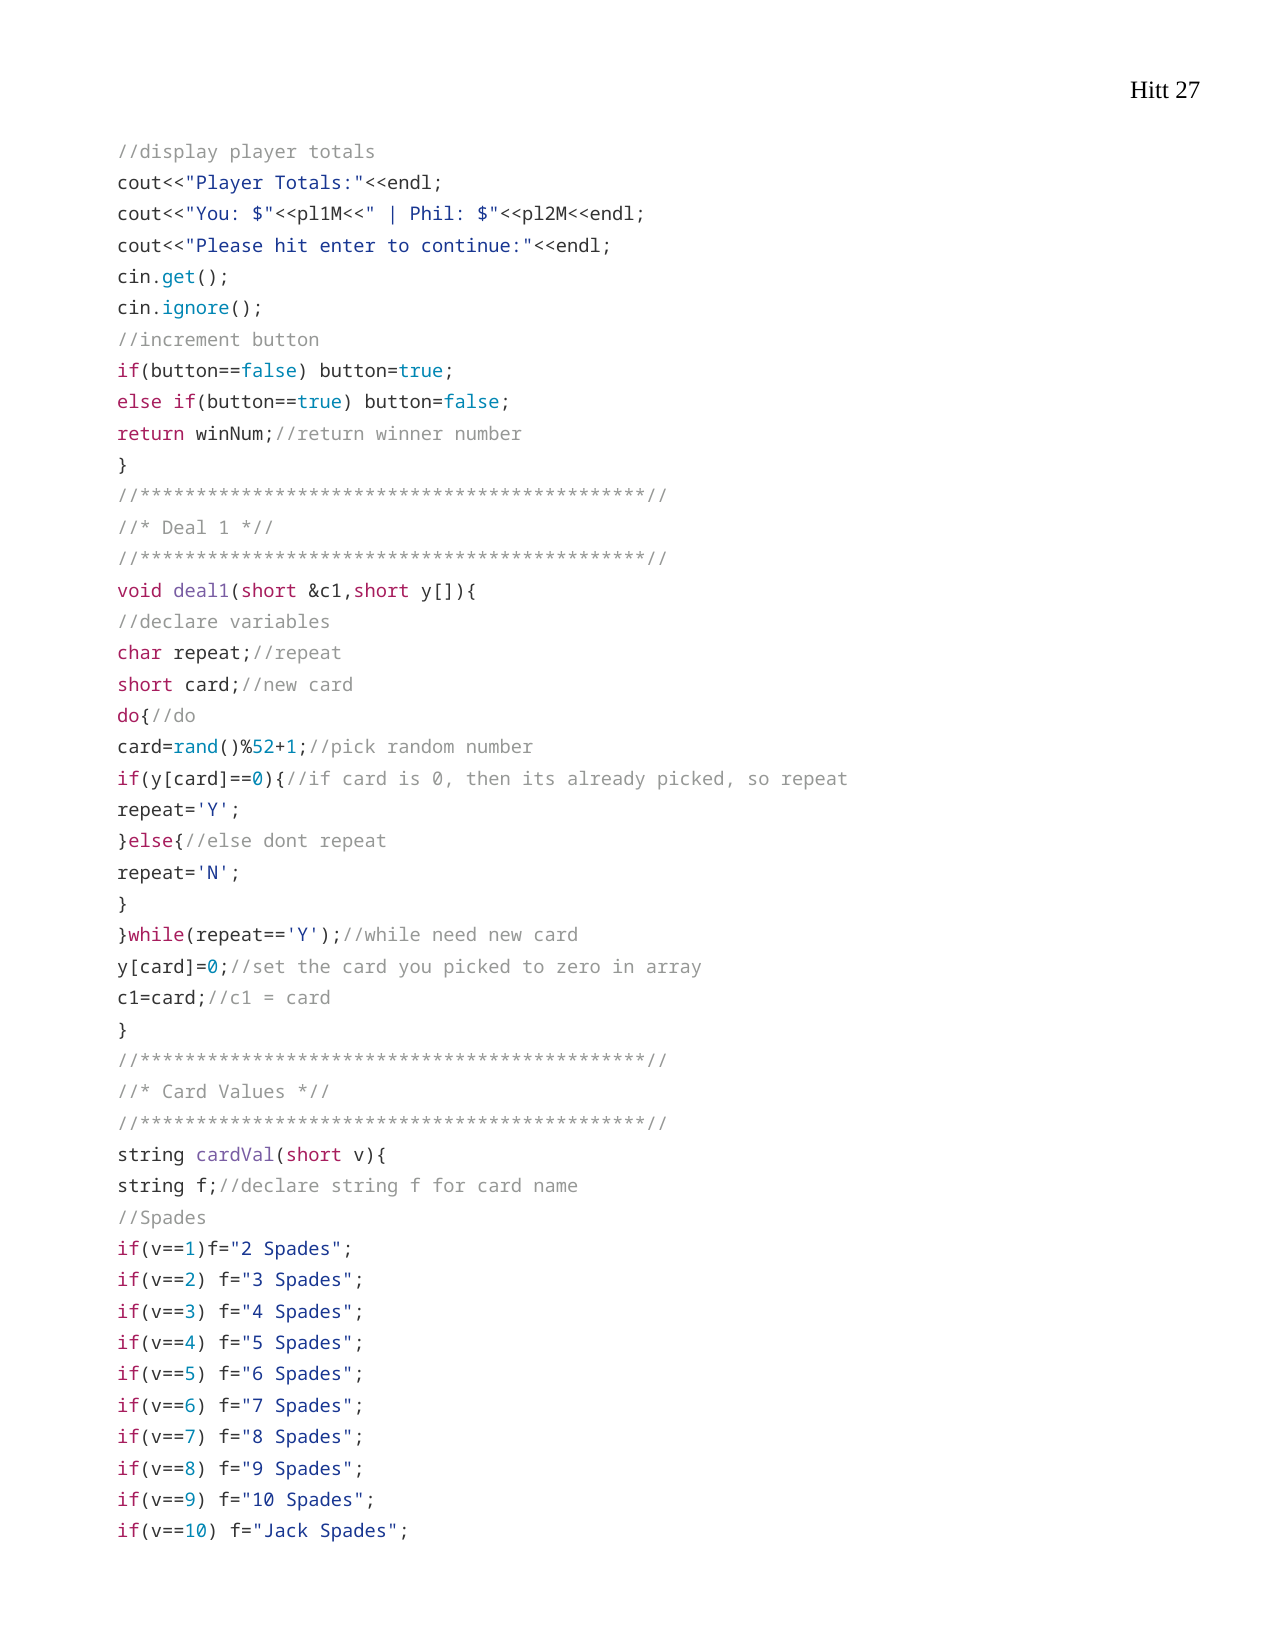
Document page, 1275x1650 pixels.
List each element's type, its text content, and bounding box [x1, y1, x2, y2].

table_cell [75, 449, 114, 480]
table_cell } [114, 449, 1200, 480]
table_cell [75, 1044, 114, 1076]
table_cell short card;//new card [114, 668, 1200, 699]
table_cell string f;//declare string f for card name [114, 1170, 1200, 1201]
table_cell repeat='Y'; [114, 794, 1200, 825]
table_cell [75, 229, 114, 260]
table_cell do{//do [114, 699, 1200, 731]
table_cell //*********************************************// [114, 1044, 1200, 1076]
table_cell if(v==8) f="9 Spades"; [114, 1452, 1200, 1483]
table_cell [75, 1107, 114, 1138]
table_cell cout<<"Please hit enter to continue:"<<endl; [114, 229, 1200, 260]
table_cell //declare variables [114, 605, 1200, 637]
table_cell [75, 888, 114, 919]
table_cell if(v==9) f="10 Spades"; [114, 1483, 1200, 1514]
table_cell if(v==4) f="5 Spades"; [114, 1326, 1200, 1358]
table_cell [75, 668, 114, 699]
table_cell [75, 543, 114, 574]
table_cell if(v==5) f="6 Spades"; [114, 1358, 1200, 1389]
table_cell if(y[card]==0){//if card is 0, then its already picked, so repeat [114, 762, 1200, 793]
table_cell if(v==2) f="3 Spades"; [114, 1264, 1200, 1295]
table_cell } [114, 888, 1200, 919]
table_cell [75, 731, 114, 762]
table_cell y[card]=0;//set the card you picked to zero in array [114, 950, 1200, 982]
table_cell [75, 1076, 114, 1107]
table_cell [75, 825, 114, 856]
table_cell [75, 323, 114, 354]
table_cell [75, 417, 114, 448]
table_cell [75, 574, 114, 605]
table_cell //* Card Values *// [114, 1076, 1200, 1107]
table_cell [75, 1452, 114, 1483]
table_cell if(button==false) button=true; [114, 355, 1200, 386]
table_cell if(v==1)f="2 Spades"; [114, 1233, 1200, 1264]
table_cell [75, 950, 114, 982]
table_cell if(v==3) f="4 Spades"; [114, 1295, 1200, 1326]
table_cell cin.ignore(); [114, 292, 1200, 323]
table_cell [75, 260, 114, 292]
table_cell [75, 355, 114, 386]
table_cell cout<<"Player Totals:"<<endl; [114, 166, 1200, 198]
table_cell [75, 1170, 114, 1201]
table_cell [75, 762, 114, 793]
table_cell return winNum;//return winner number [114, 417, 1200, 448]
table_cell [75, 1326, 114, 1358]
table_cell [75, 1421, 114, 1452]
table_cell //*********************************************// [114, 480, 1200, 511]
table_cell [75, 1295, 114, 1326]
table_cell if(v==6) f="7 Spades"; [114, 1389, 1200, 1421]
table_cell [75, 605, 114, 637]
table_cell [75, 1138, 114, 1170]
table_cell char repeat;//repeat [114, 637, 1200, 668]
table_cell [75, 166, 114, 198]
table_cell if(v==10) f="Jack Spades"; [114, 1515, 1200, 1546]
table_cell [75, 637, 114, 668]
table_cell [75, 1201, 114, 1232]
table_cell [75, 198, 114, 229]
table_cell }else{//else dont repeat [114, 825, 1200, 856]
table_cell cin.get(); [114, 260, 1200, 292]
table_cell } [114, 1013, 1200, 1044]
table_cell [75, 1389, 114, 1421]
table_cell //increment button [114, 323, 1200, 354]
table_cell [75, 292, 114, 323]
table_cell }while(repeat=='Y');//while need new card [114, 919, 1200, 950]
table_cell [75, 386, 114, 417]
table_cell card=rand()%52+1;//pick random number [114, 731, 1200, 762]
table_cell //display player totals [114, 135, 1200, 166]
table_cell [75, 919, 114, 950]
table_cell [75, 794, 114, 825]
table_cell void deal1(short &c1,short y[]){ [114, 574, 1200, 605]
table_cell [75, 1483, 114, 1514]
table_cell string cardVal(short v){ [114, 1138, 1200, 1170]
table_cell repeat='N'; [114, 856, 1200, 887]
table_cell [75, 1013, 114, 1044]
table_cell [75, 982, 114, 1013]
table_cell [75, 1515, 114, 1546]
table_cell [75, 1358, 114, 1389]
table_cell c1=card;//c1 = card [114, 982, 1200, 1013]
table_cell if(v==7) f="8 Spades"; [114, 1421, 1200, 1452]
table_cell [75, 699, 114, 731]
table_cell else if(button==true) button=false; [114, 386, 1200, 417]
table_cell [75, 511, 114, 543]
table_cell [75, 1233, 114, 1264]
table_cell [75, 856, 114, 887]
table_cell cout<<"You: $"<<pl1M<<" | Phil: $"<<pl2M<<endl; [114, 198, 1200, 229]
table_cell //* Deal 1 *// [114, 511, 1200, 543]
table_cell [75, 480, 114, 511]
table_cell //*********************************************// [114, 543, 1200, 574]
table_cell //Spades [114, 1201, 1200, 1232]
table_cell [75, 135, 114, 166]
table_cell [75, 1264, 114, 1295]
table_cell //*********************************************// [114, 1107, 1200, 1138]
